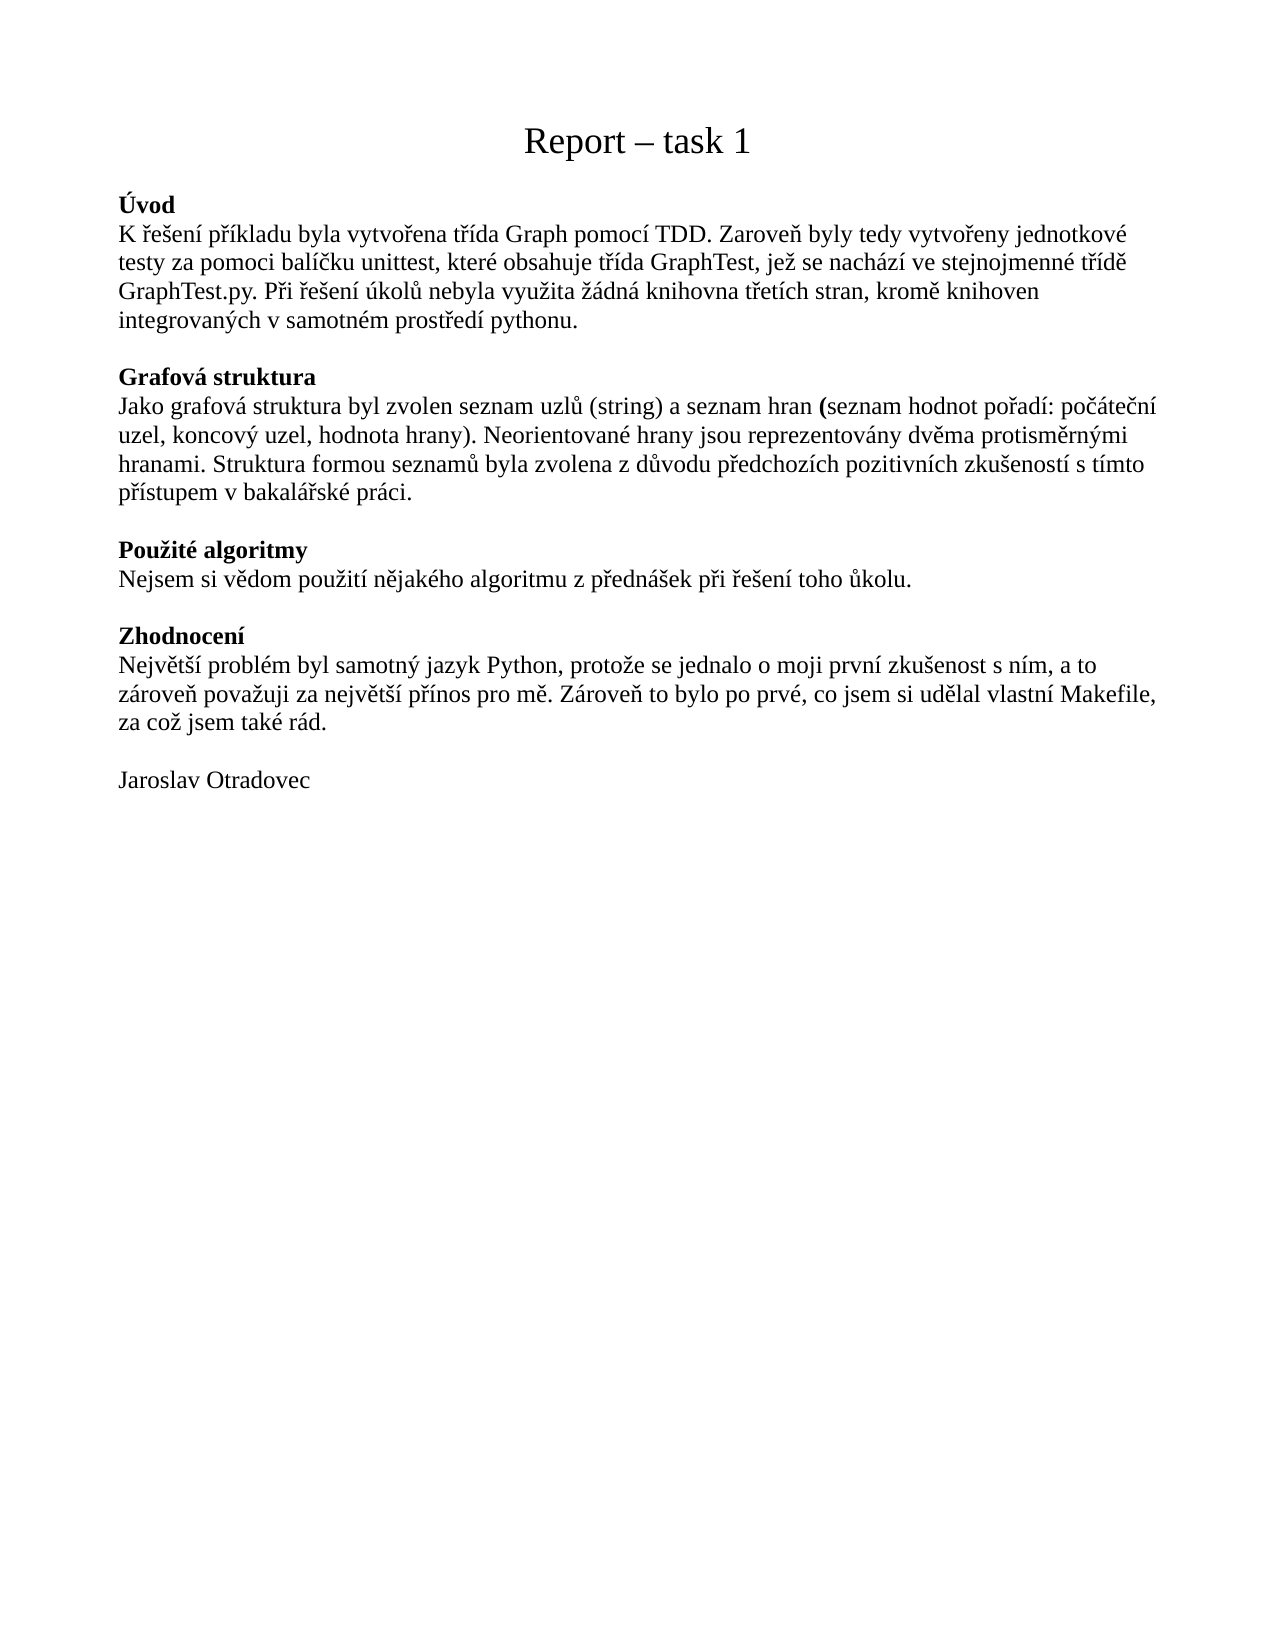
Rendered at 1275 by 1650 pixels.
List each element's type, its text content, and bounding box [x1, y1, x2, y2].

text Zhodnocení [118, 621, 1157, 650]
text Report – task 1 [118, 118, 1157, 161]
text Jako grafová struktura byl zvolen seznam uzlů (string) a seznam hran (seznam hodnot pořadí: počáteční uzel, koncový uzel, hodnota hrany). Neorientované hrany jsou reprezentovány dvěma protisměrnými hranami. Struktura formou seznamů byla zvolena z důvodu předchozích pozitivních zkušeností s tímto přístupem v bakalářské práci. [118, 391, 1157, 506]
text Úvod [118, 190, 1157, 219]
text Grafová struktura [118, 362, 1157, 391]
text Největší problém byl samotný jazyk Python, protože se jednalo o moji první zkušenost s ním, a to zároveň považuji za největší přínos pro mě. Zároveň to bylo po prvé, co jsem si udělal vlastní Makefile, za což jsem také rád. [118, 650, 1157, 736]
text Použité algoritmy [118, 535, 1157, 564]
text Jaroslav Otradovec [118, 765, 1157, 794]
text K řešení příkladu byla vytvořena třída Graph pomocí TDD. Zaroveň byly tedy vytvořeny jednotkové testy za pomoci balíčku unittest, které obsahuje třída GraphTest, jež se nachází ve stejnojmenné třídě GraphTest.py. Při řešení úkolů nebyla využita žádná knihovna třetích stran, kromě knihoven integrovaných v samotném prostředí pythonu. [118, 219, 1157, 334]
text Nejsem si vědom použití nějakého algoritmu z přednášek při řešení toho ůkolu. [118, 564, 1157, 592]
